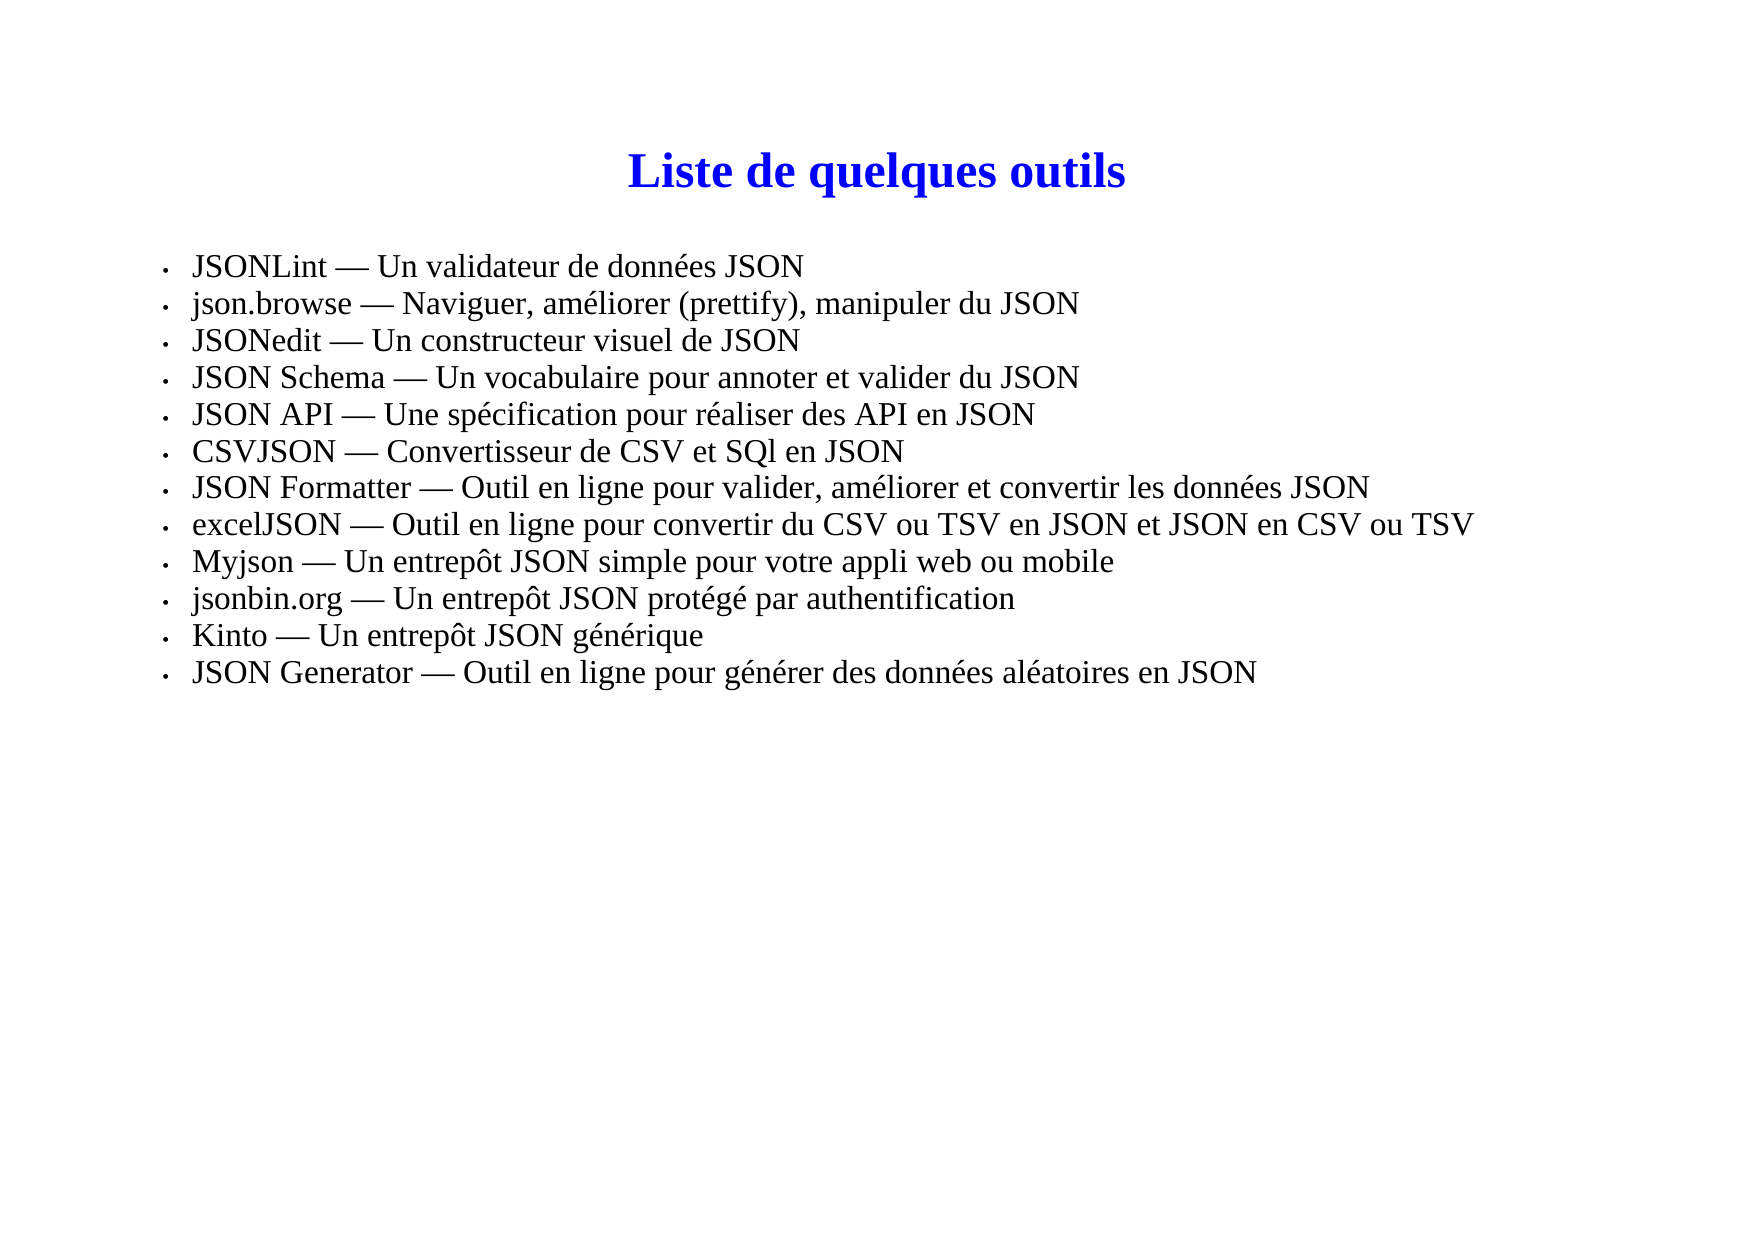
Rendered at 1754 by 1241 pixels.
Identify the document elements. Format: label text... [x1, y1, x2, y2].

list Myjson — Un entrepôt JSON simple pour votre appli web ou mobile [162, 543, 1636, 580]
list json.browse — Naviguer, améliorer (prettify), manipuler du JSON [162, 285, 1636, 322]
list Kinto — Un entrepôt JSON générique [162, 617, 1636, 653]
subtitle Liste de quelques outils [118, 143, 1636, 198]
list JSONedit — Un constructeur visuel de JSON [162, 322, 1636, 358]
list excelJSON — Outil en ligne pour convertir du CSV ou TSV en JSON et JSON en CSV ou TSV [162, 506, 1636, 543]
list jsonbin.org — Un entrepôt JSON protégé par authentification [162, 580, 1636, 617]
list JSONLint — Un validateur de données JSON [162, 248, 1636, 285]
list JSON Formatter — Outil en ligne pour valider, améliorer et convertir les données JSON [162, 469, 1636, 506]
list JSON API — Une spécification pour réaliser des API en JSON [162, 395, 1636, 432]
list CSVJSON — Convertisseur de CSV et SQl en JSON [162, 432, 1636, 469]
list JSON Schema — Un vocabulaire pour annoter et valider du JSON [162, 358, 1636, 395]
list JSON Generator — Outil en ligne pour générer des données aléatoires en JSON [162, 653, 1636, 690]
